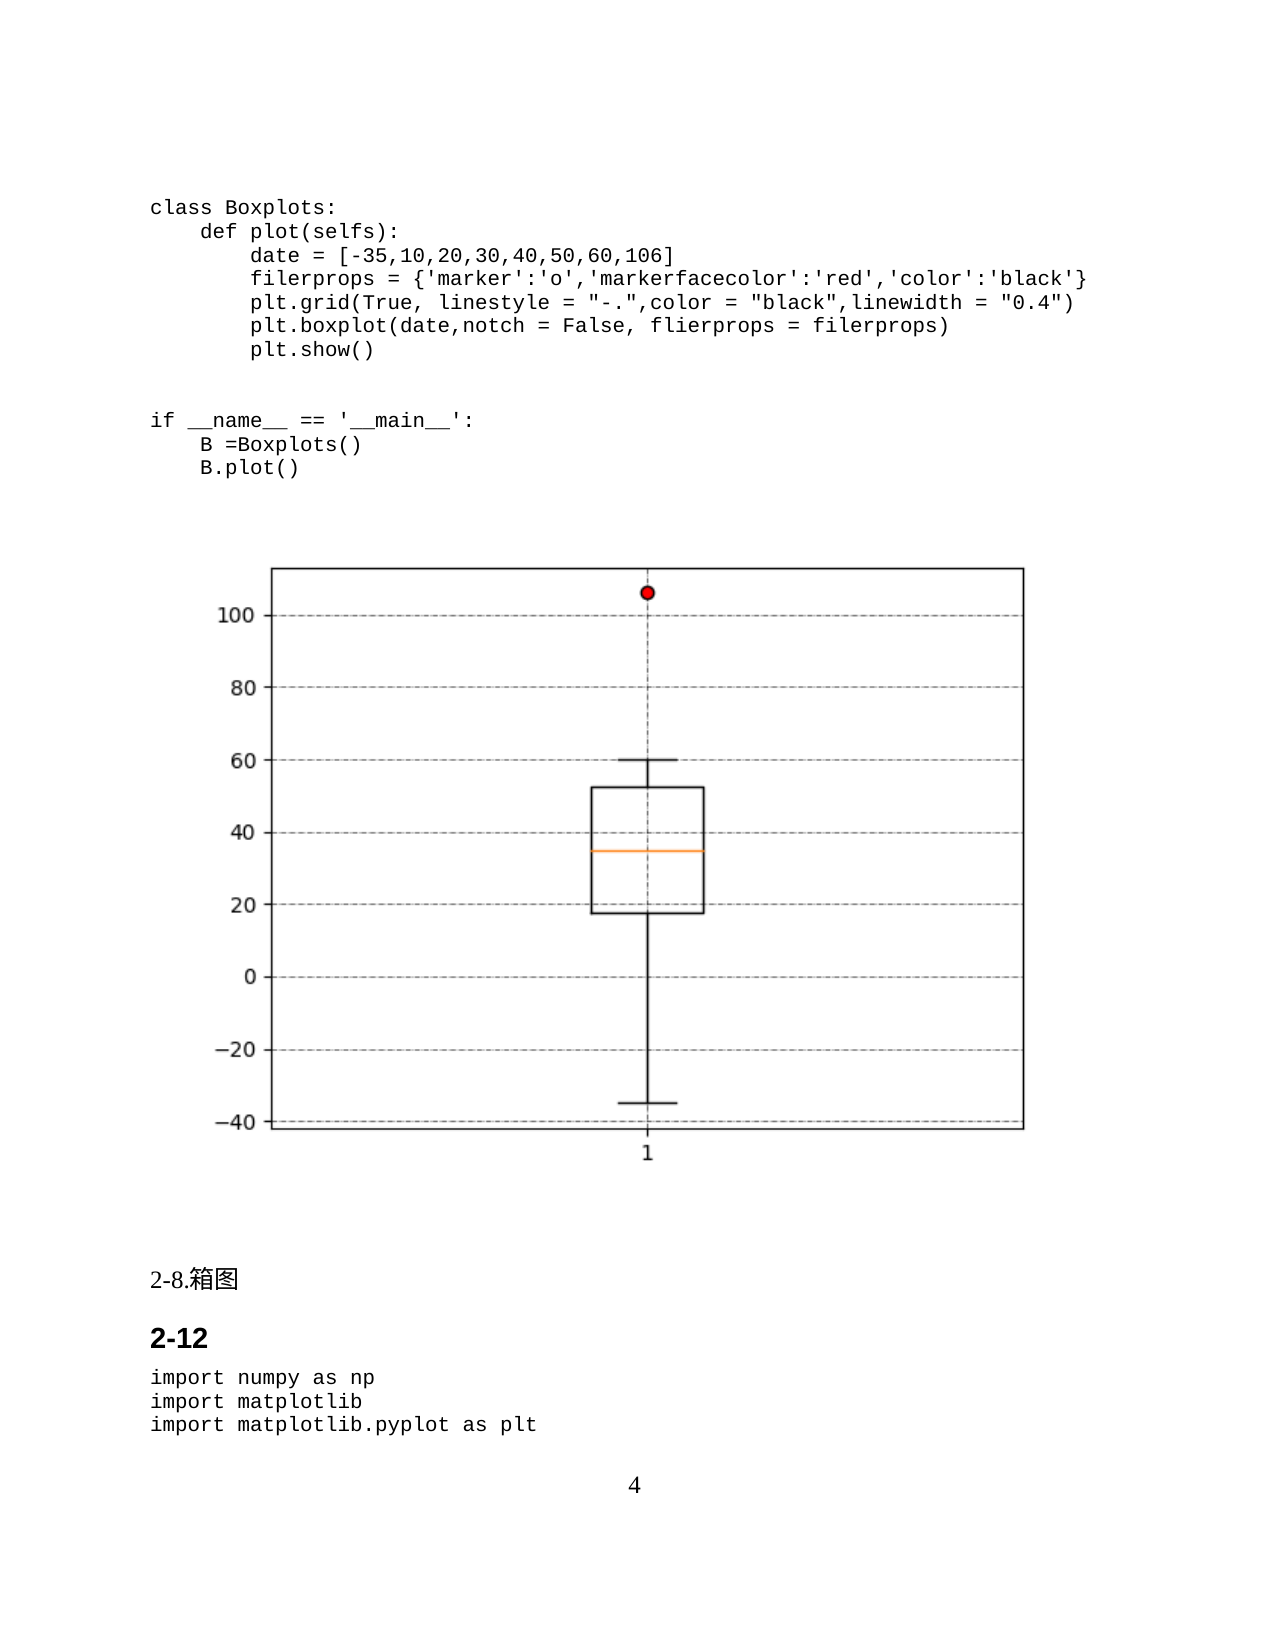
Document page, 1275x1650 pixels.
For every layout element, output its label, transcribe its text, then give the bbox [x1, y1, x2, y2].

text class Boxplots: [150, 197, 1125, 221]
text import matplotlib.pyplot as plt [150, 1414, 1125, 1438]
text def plot(selfs): [150, 221, 1125, 244]
text date = [-35,10,20,30,40,50,60,106] [150, 244, 1125, 268]
text 2-8.箱图 [150, 1262, 1125, 1296]
text filerprops = {'marker':'o','markerfacecolor':'red','color':'black'} [150, 268, 1125, 292]
text if __name__ == '__main__': [150, 410, 1125, 434]
text import numpy as np [150, 1367, 1125, 1391]
text plt.show() [150, 339, 1125, 363]
text plt.grid(True, linestyle = "-.",color = "black",linewidth = "0.4") [150, 292, 1125, 316]
text B =Boxplots() [150, 434, 1125, 457]
subtitle 2-12 [150, 1321, 1125, 1355]
text plt.boxplot(date,notch = False, flierprops = filerprops) [150, 316, 1125, 339]
text B.plot() [150, 457, 1125, 481]
text import matplotlib [150, 1391, 1125, 1414]
picture [150, 481, 1120, 1209]
